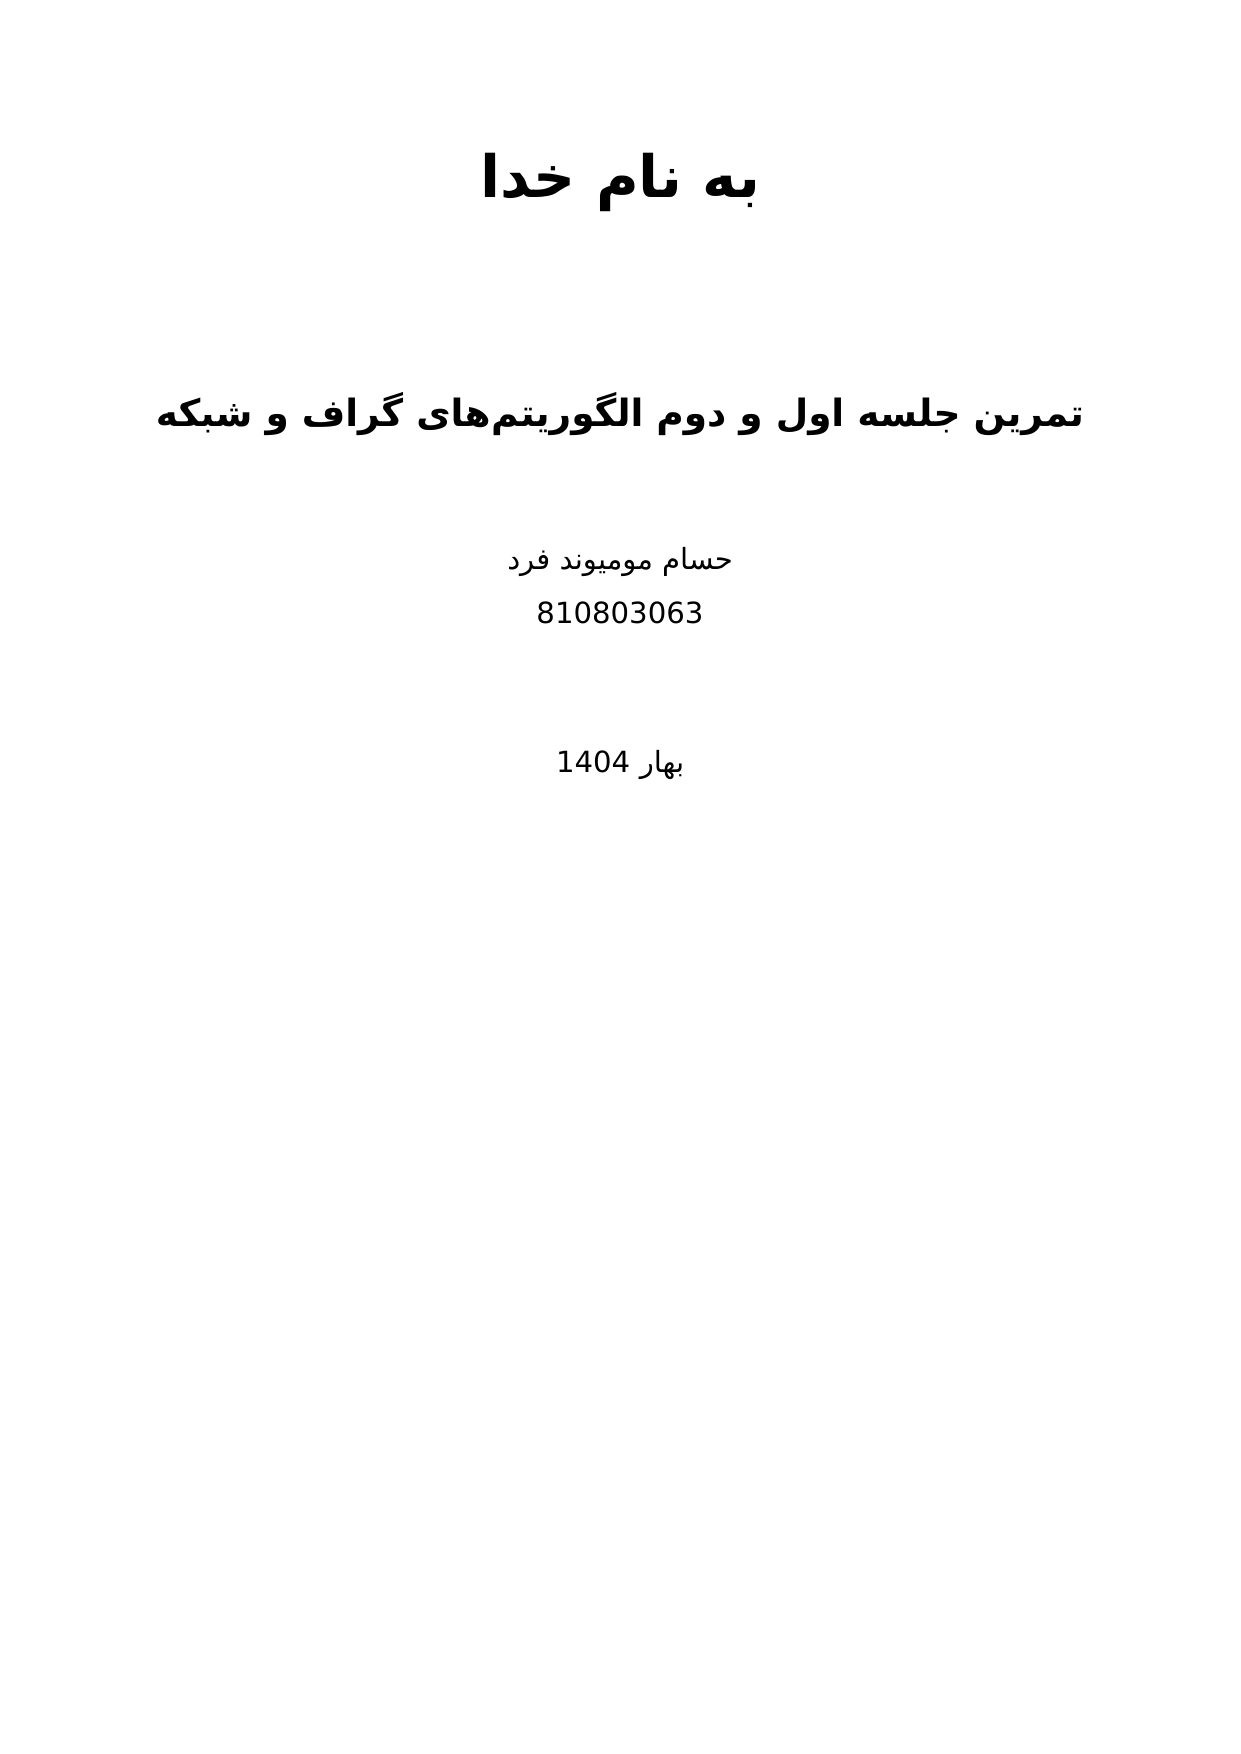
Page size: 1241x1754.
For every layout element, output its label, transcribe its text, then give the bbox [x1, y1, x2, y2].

text بهار 1404 [118, 745, 1122, 779]
subtitle تمرین جلسه اول و دوم الگوریتم‌های گراف و شبکه [118, 391, 1122, 435]
text 810803063 [118, 596, 1122, 630]
title به نام خدا [118, 143, 1122, 211]
text حسام مومیوند فرد [118, 543, 1122, 577]
